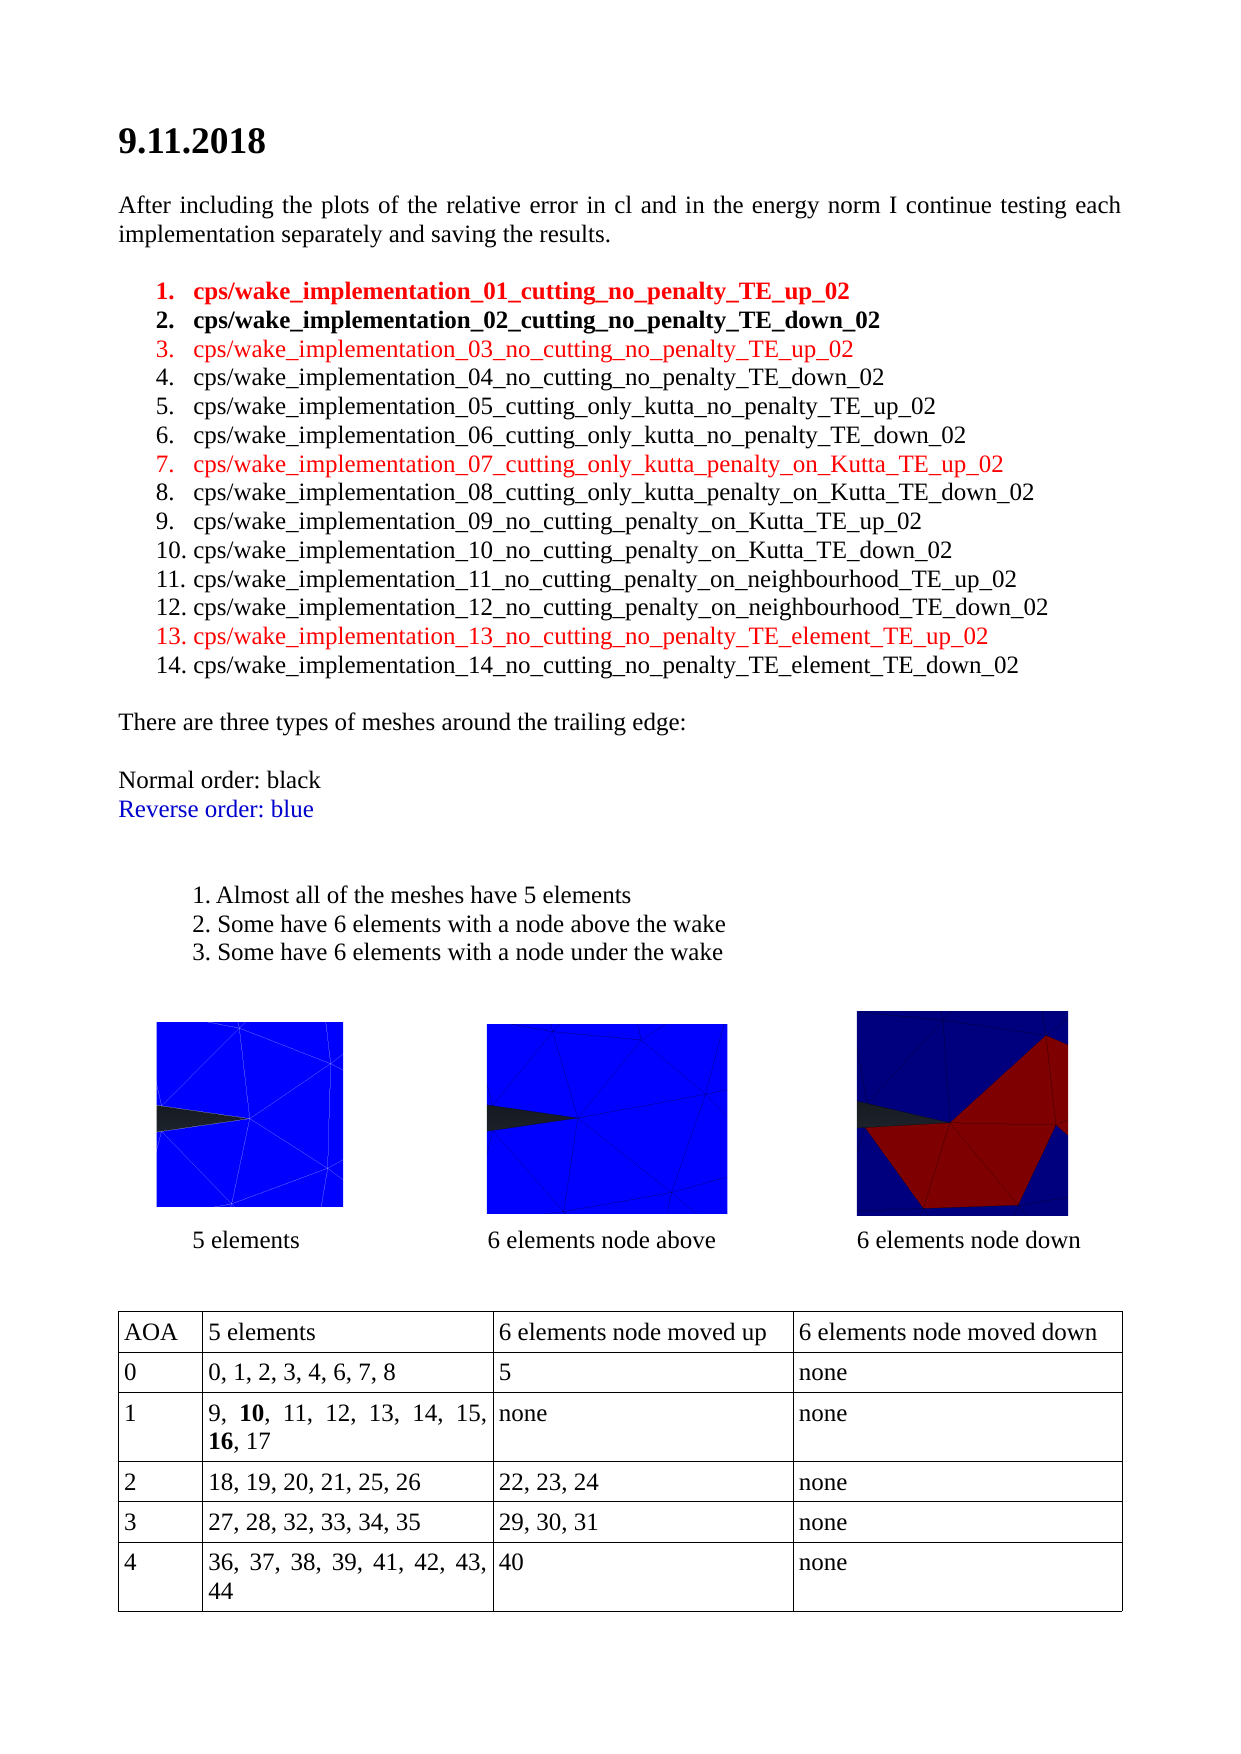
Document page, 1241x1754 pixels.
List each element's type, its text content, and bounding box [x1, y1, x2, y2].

table_cell 5 [494, 1353, 793, 1392]
list cps/wake_implementation_02_cutting_no_penalty_TE_down_02 [156, 305, 1122, 334]
table_cell 36, 37, 38, 39, 41, 42, 43, 44 [203, 1543, 493, 1611]
table_cell 4 [119, 1543, 202, 1611]
table_cell 40 [494, 1543, 793, 1611]
table_header 5 elements [203, 1312, 493, 1352]
text After including the plots of the relative error in cl and in the energy norm I continue testing each implementation separately and saving the results. [118, 190, 1122, 247]
list cps/wake_implementation_13_no_cutting_no_penalty_TE_element_TE_up_02 [156, 621, 1122, 650]
text 9.11.2018 [118, 118, 1122, 161]
table_cell 2 [119, 1462, 202, 1501]
list cps/wake_implementation_10_no_cutting_penalty_on_Kutta_TE_down_02 [156, 535, 1122, 564]
table_cell 18, 19, 20, 21, 25, 26 [203, 1462, 493, 1501]
text There are three types of meshes around the trailing edge: [118, 707, 1122, 736]
table_cell 0, 1, 2, 3, 4, 6, 7, 8 [203, 1353, 493, 1392]
table_cell none [794, 1502, 1122, 1542]
list cps/wake_implementation_04_no_cutting_no_penalty_TE_down_02 [156, 362, 1122, 391]
table_cell 3 [119, 1502, 202, 1542]
list cps/wake_implementation_07_cutting_only_kutta_penalty_on_Kutta_TE_up_02 [156, 449, 1122, 477]
table_cell 22, 23, 24 [494, 1462, 793, 1501]
table_cell 9, 10, 11, 12, 13, 14, 15, 16, 17 [203, 1393, 493, 1461]
text 2. Some have 6 elements with a node above the wake [192, 909, 1122, 937]
table_cell 29, 30, 31 [494, 1502, 793, 1542]
list cps/wake_implementation_14_no_cutting_no_penalty_TE_element_TE_down_02 [156, 650, 1122, 679]
picture [486, 1024, 728, 1214]
list cps/wake_implementation_05_cutting_only_kutta_no_penalty_TE_up_02 [156, 391, 1122, 420]
picture [156, 1022, 344, 1207]
table_cell none [494, 1393, 793, 1461]
text 3. Some have 6 elements with a node under the wake [192, 937, 1122, 966]
table_cell none [794, 1543, 1122, 1611]
list cps/wake_implementation_01_cutting_no_penalty_TE_up_02 [156, 276, 1122, 305]
table_header AOA [119, 1312, 202, 1352]
table_cell 0 [119, 1353, 202, 1392]
table_cell none [794, 1462, 1122, 1501]
table_cell none [794, 1393, 1122, 1461]
table_cell none [794, 1353, 1122, 1392]
list cps/wake_implementation_09_no_cutting_penalty_on_Kutta_TE_up_02 [156, 506, 1122, 535]
list cps/wake_implementation_12_no_cutting_penalty_on_neighbourhood_TE_down_02 [156, 592, 1122, 621]
picture [856, 1011, 1069, 1216]
list cps/wake_implementation_06_cutting_only_kutta_no_penalty_TE_down_02 [156, 420, 1122, 449]
table_cell 1 [119, 1393, 202, 1461]
list cps/wake_implementation_03_no_cutting_no_penalty_TE_up_02 [156, 334, 1122, 362]
list cps/wake_implementation_11_no_cutting_penalty_on_neighbourhood_TE_up_02 [156, 564, 1122, 592]
table_header 6 elements node moved down [794, 1312, 1122, 1352]
text 1. Almost all of the meshes have 5 elements [192, 880, 1122, 909]
text Reverse order: blue [118, 794, 1122, 822]
table_header 6 elements node moved up [494, 1312, 793, 1352]
table_cell 27, 28, 32, 33, 34, 35 [203, 1502, 493, 1542]
text Normal order: black [118, 765, 1122, 794]
text 5 elements 6 elements node above 6 elements node down [118, 1225, 1122, 1254]
list cps/wake_implementation_08_cutting_only_kutta_penalty_on_Kutta_TE_down_02 [156, 477, 1122, 506]
